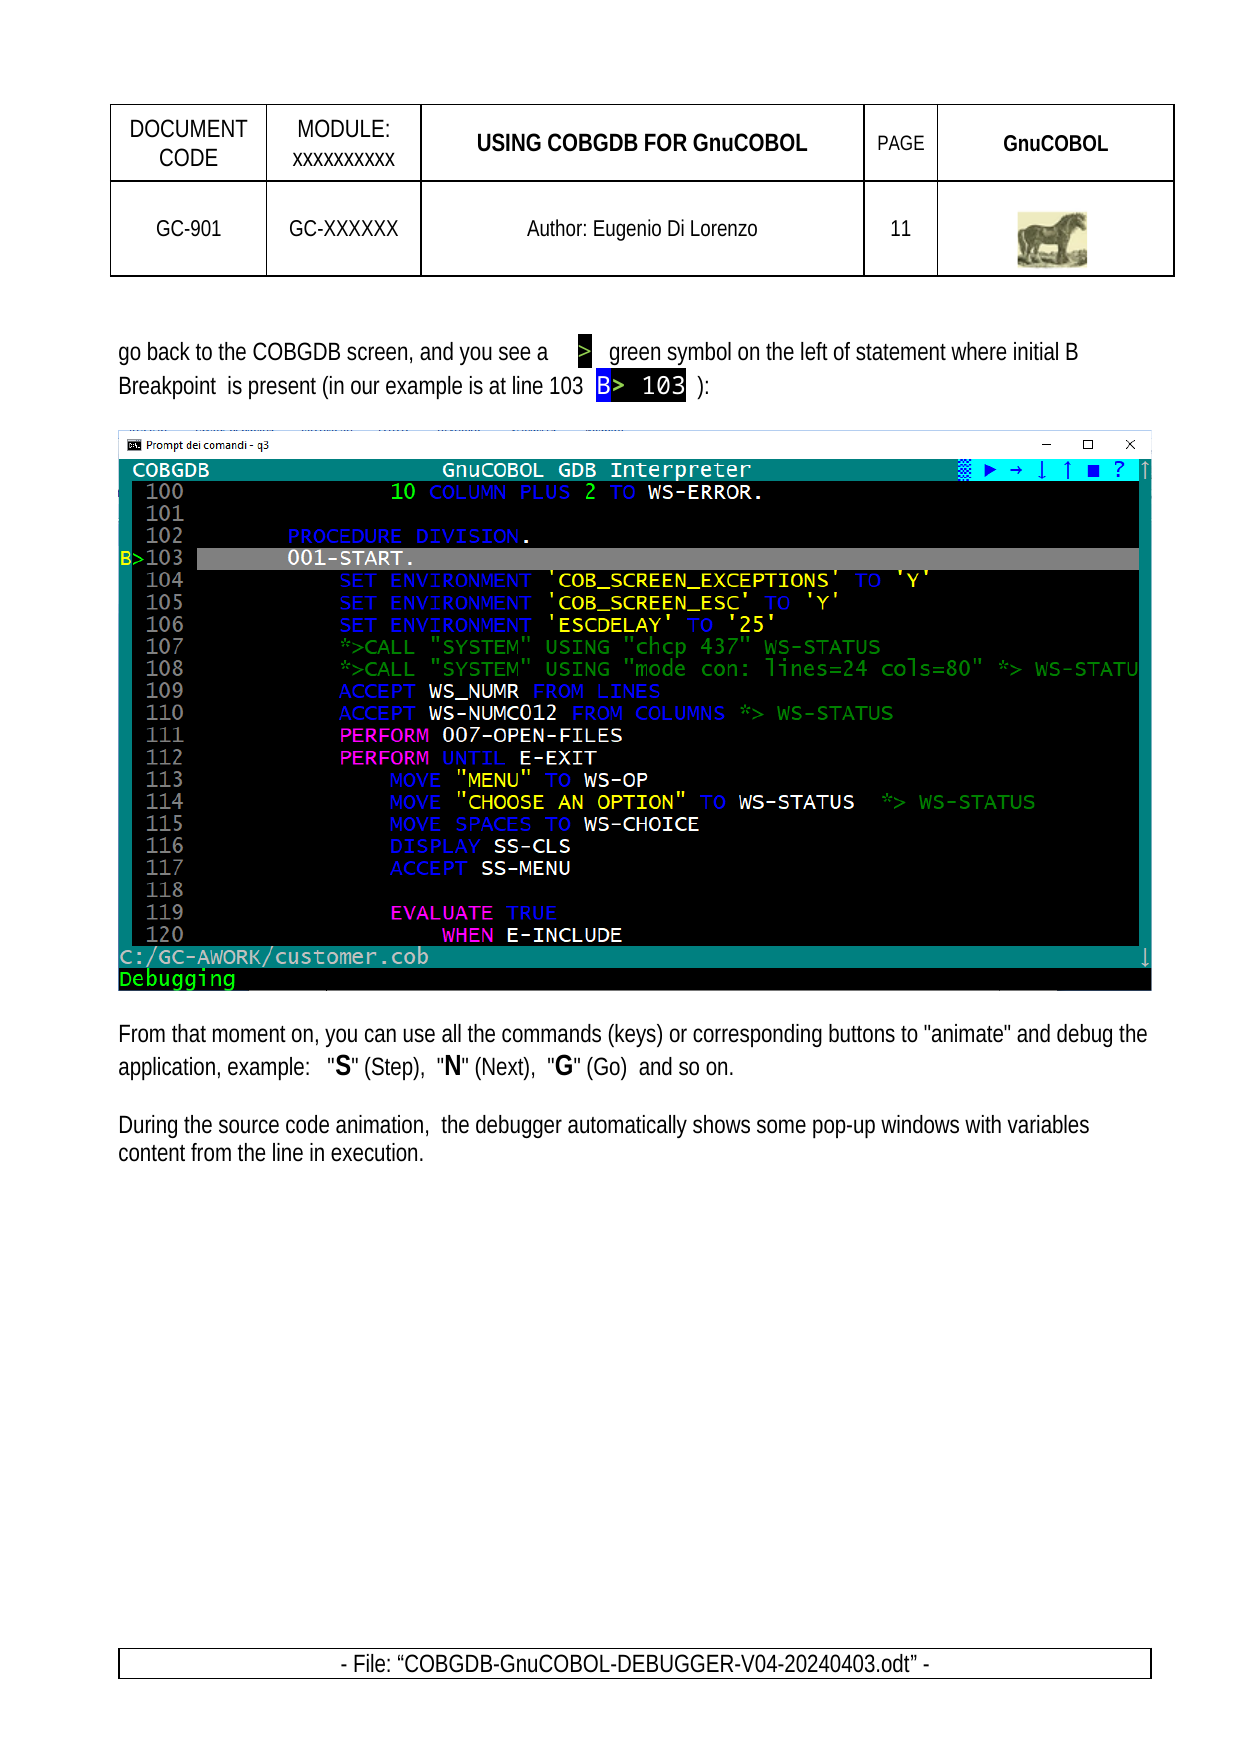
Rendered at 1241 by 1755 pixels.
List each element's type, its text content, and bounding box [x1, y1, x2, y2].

text go back to the COBGDB screen, and you see a > green symbol on the left of statement where initial B Breakpoint is present (in our example is at line 103 B> 103 ): [118, 334, 1152, 402]
text From that moment on, you can use all the commands (keys) or corresponding buttons to "animate" and debug the application, example: "S" (Step), "N" (Next), "G" (Go) and so on. [118, 1019, 1152, 1081]
text During the source code animation, the debugger automatically shows some pop-up windows with variables content from the line in execution. [118, 1110, 1152, 1167]
